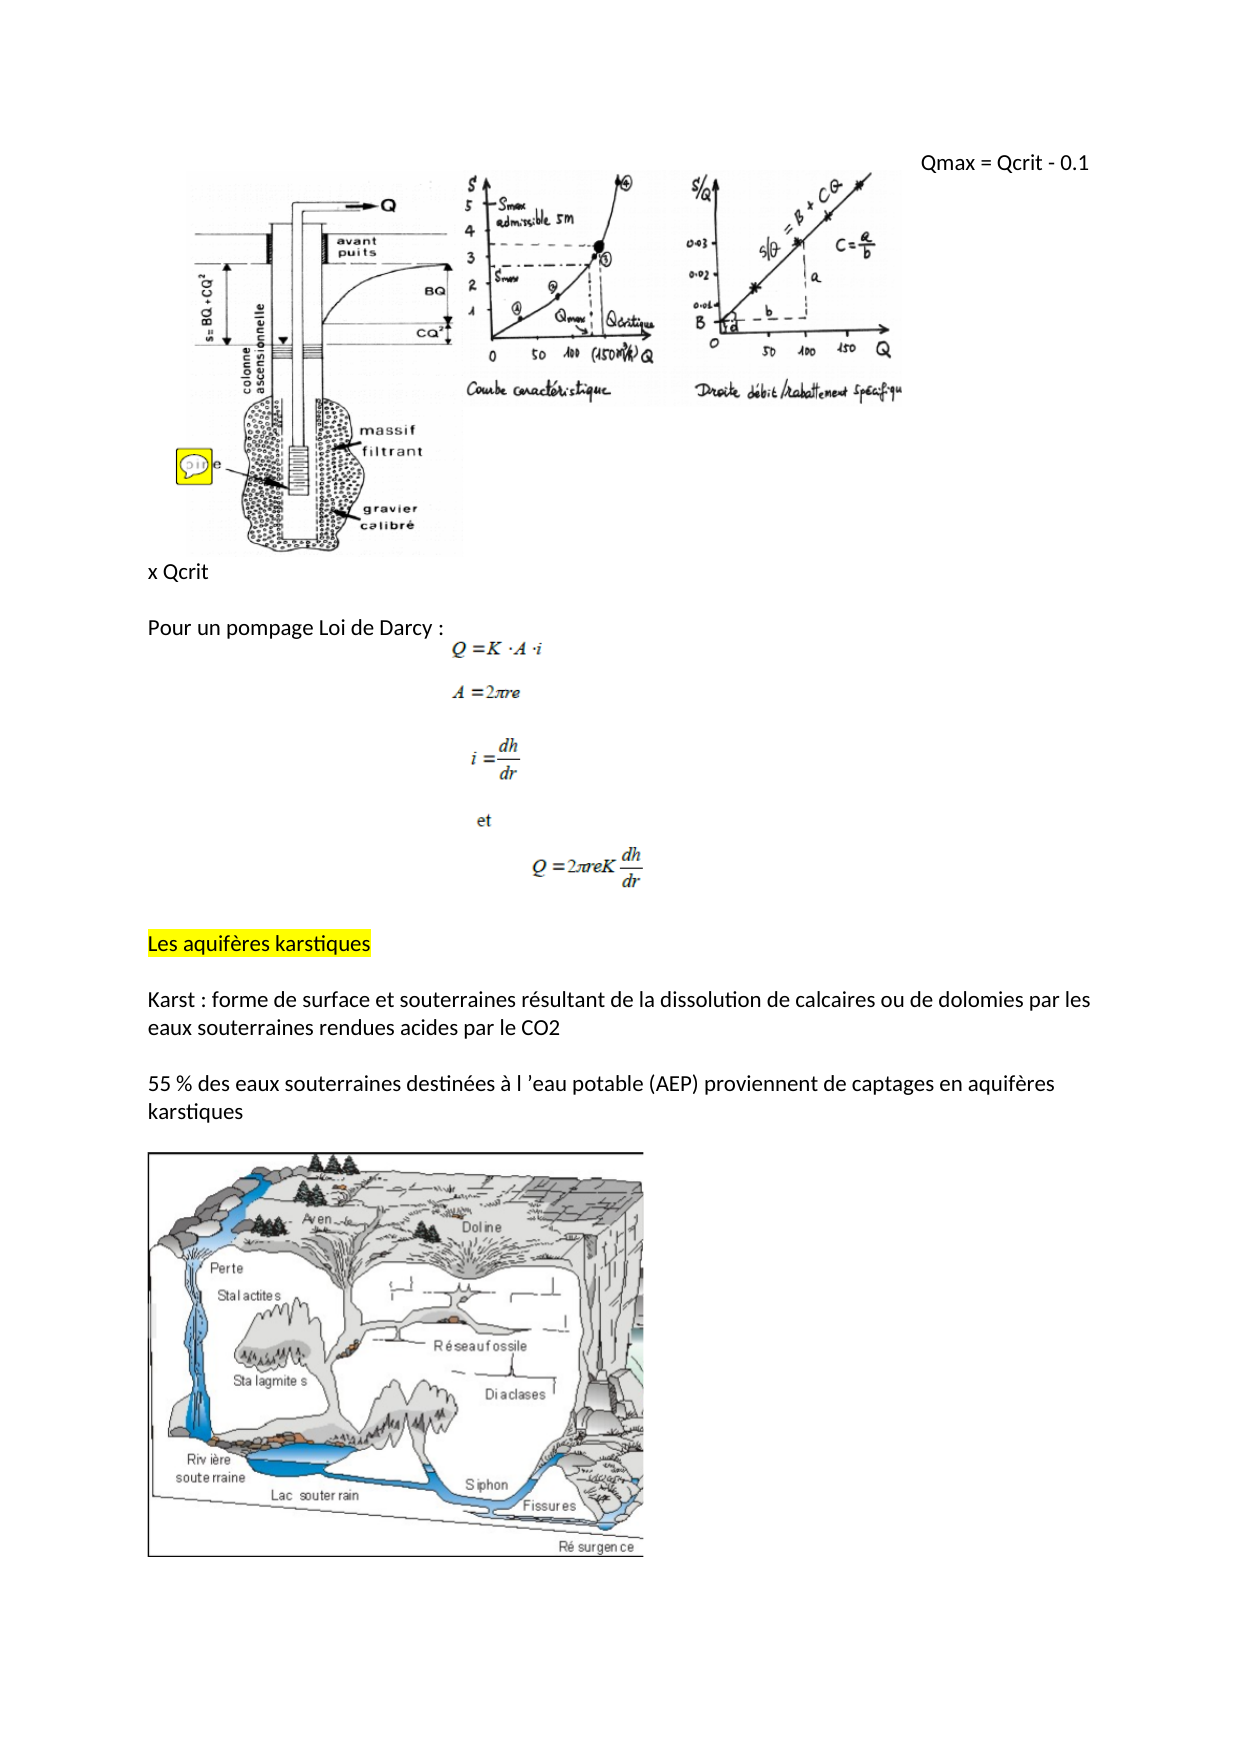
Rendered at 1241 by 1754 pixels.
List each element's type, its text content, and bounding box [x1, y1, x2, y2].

text Pour un pompage Loi de Darcy : [148, 613, 1093, 901]
text Karst : forme de surface et souterraines résultant de la dissolution de calcaires ou de dolomies par les eaux souterraines rendues acides par le CO2 [148, 985, 1093, 1041]
text Qmax = Qcrit - 0.1 x Qcrit [148, 148, 1093, 585]
text 55 % des eaux souterraines destinées à l ’eau potable (AEP) proviennent de captages en aquifères karstiques [148, 1069, 1093, 1125]
text Les aquifères karstiques [148, 929, 1093, 957]
